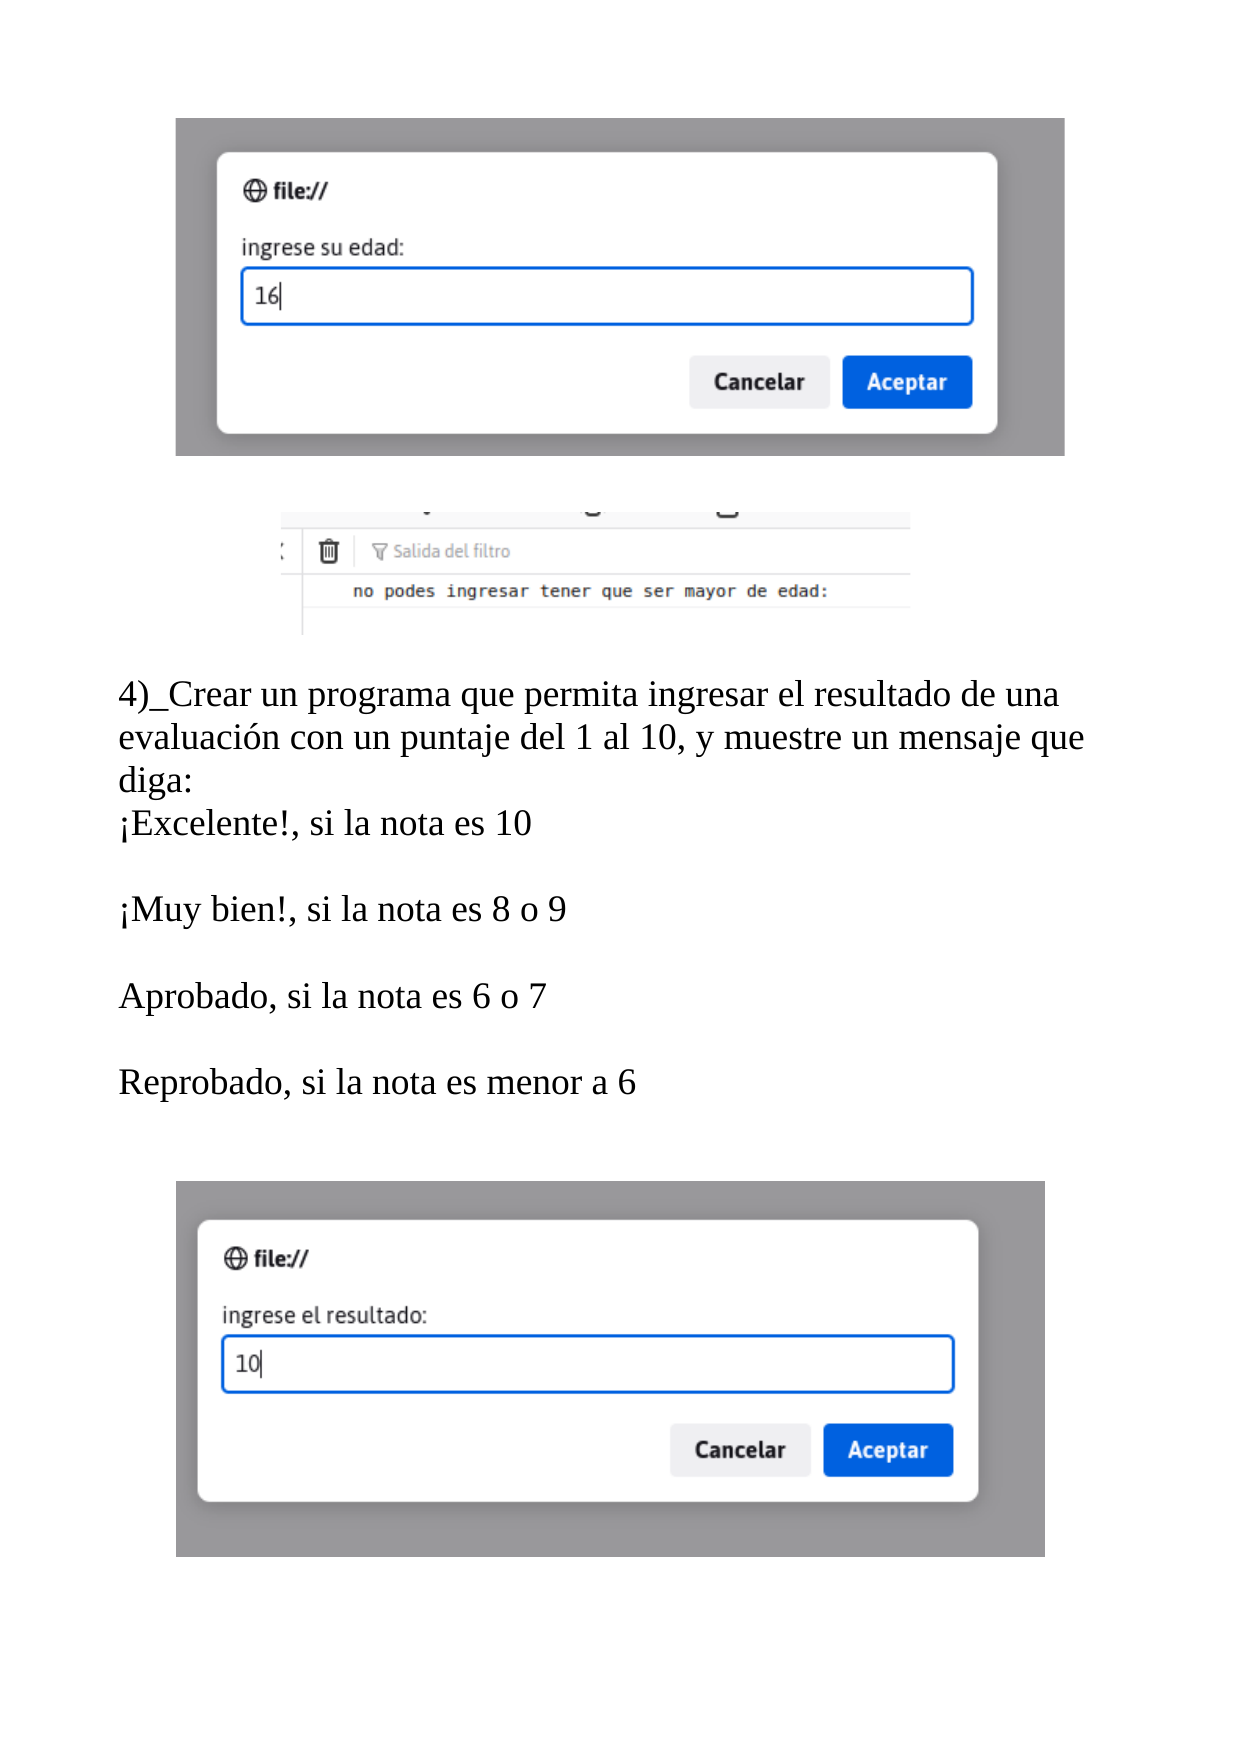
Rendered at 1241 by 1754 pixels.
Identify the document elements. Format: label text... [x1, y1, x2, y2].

text Aprobado, si la nota es 6 o 7 [118, 973, 1122, 1016]
text ¡Excelente!, si la nota es 10 [118, 801, 1122, 844]
picture [280, 512, 911, 635]
text Reprobado, si la nota es menor a 6 [118, 1059, 1122, 1102]
text 4)_Crear un programa que permita ingresar el resultado de una evaluación con un puntaje del 1 al 10, y muestre un mensaje que diga: [118, 671, 1122, 801]
picture [175, 118, 1065, 456]
picture [176, 1181, 1045, 1557]
text ¡Muy bien!, si la nota es 8 o 9 [118, 887, 1122, 930]
